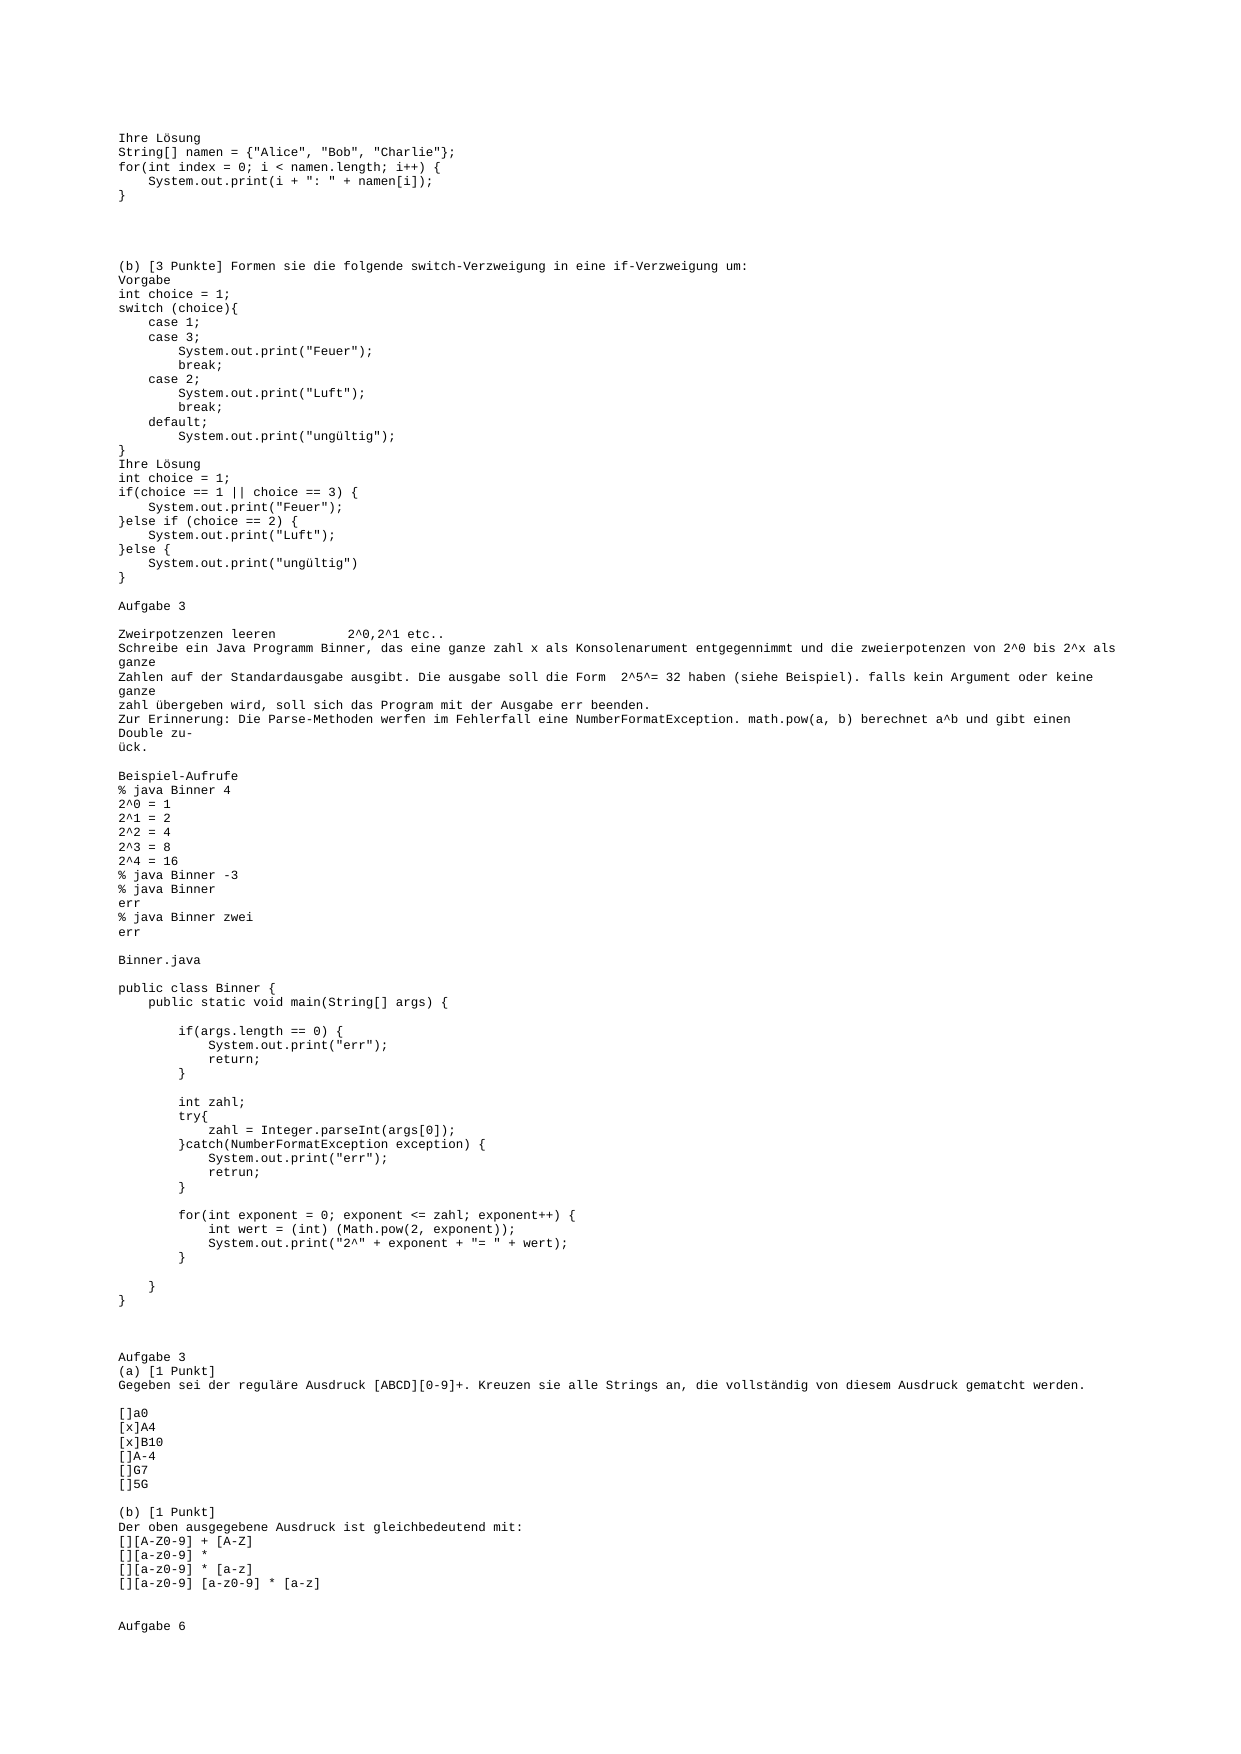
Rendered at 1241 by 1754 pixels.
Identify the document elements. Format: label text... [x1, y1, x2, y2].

text Vorgabe [118, 274, 1122, 288]
text 2^0 = 1 [118, 798, 1122, 812]
text break; [118, 359, 1122, 373]
text System.out.print("err"); [118, 1152, 1122, 1166]
text % java Binner zwei [118, 911, 1122, 926]
text System.out.print("Feuer"); [118, 501, 1122, 515]
text System.out.print("Feuer"); [118, 345, 1122, 359]
text [x]A4 [118, 1421, 1122, 1436]
text % java Binner [118, 883, 1122, 897]
text case 3; [118, 331, 1122, 345]
text System.out.print("err"); [118, 1039, 1122, 1053]
text if(choice == 1 || choice == 3) { [118, 486, 1122, 501]
text System.out.print(i + ": " + namen[i]); [118, 175, 1122, 189]
text } [118, 571, 1122, 586]
text Gegeben sei der reguläre Ausdruck [ABCD][0-9]+. Kreuzen sie alle Strings an, die vollständig von diesem Ausdruck gematcht werden. [118, 1379, 1122, 1393]
text default; [118, 416, 1122, 430]
text Ihre Lösung [118, 132, 1122, 146]
text }else if (choice == 2) { [118, 515, 1122, 529]
text 2^1 = 2 [118, 812, 1122, 826]
text int zahl; [118, 1096, 1122, 1110]
text break; [118, 401, 1122, 416]
text String[] namen = {"Alice", "Bob", "Charlie"}; [118, 146, 1122, 161]
text System.out.print("ungültig"); [118, 430, 1122, 444]
text } [118, 1280, 1122, 1294]
text Beispiel-Aufrufe [118, 770, 1122, 784]
text [][a-z0-9] [a-z0-9] * [a-z] [118, 1577, 1122, 1591]
text Binner.java [118, 954, 1122, 968]
text }else { [118, 543, 1122, 557]
text []G7 [118, 1464, 1122, 1478]
text % java Binner -3 [118, 869, 1122, 883]
text int choice = 1; [118, 472, 1122, 486]
text for(int exponent = 0; exponent <= zahl; exponent++) { [118, 1209, 1122, 1223]
text for(int index = 0; i < namen.length; i++) { [118, 161, 1122, 175]
text []5G [118, 1478, 1122, 1492]
text retrun; [118, 1166, 1122, 1181]
text System.out.print("Luft"); [118, 529, 1122, 543]
text if(args.length == 0) { [118, 1025, 1122, 1039]
text }catch(NumberFormatException exception) { [118, 1138, 1122, 1152]
text Zur Erinnerung: Die Parse-Methoden werfen im Fehlerfall eine NumberFormatException. math.pow(a, b) berechnet a^b und gibt einen Double zu- [118, 713, 1122, 741]
text switch (choice){ [118, 302, 1122, 316]
text return; [118, 1053, 1122, 1067]
text } [118, 444, 1122, 458]
text 2^3 = 8 [118, 841, 1122, 855]
text int wert = (int) (Math.pow(2, exponent)); [118, 1223, 1122, 1237]
text Schreibe ein Java Programm Binner, das eine ganze zahl x als Konsolenarument entgegennimmt und die zweierpotenzen von 2^0 bis 2^x als ganze [118, 642, 1122, 671]
text (a) [1 Punkt] [118, 1365, 1122, 1379]
text err [118, 897, 1122, 911]
text []A-4 [118, 1450, 1122, 1464]
text System.out.print("Luft"); [118, 387, 1122, 401]
text Zahlen auf der Standardausgabe ausgibt. Die ausgabe soll die Form 2^5^= 32 haben (siehe Beispiel). falls kein Argument oder keine ganze [118, 671, 1122, 699]
text err [118, 926, 1122, 940]
text public class Binner { [118, 982, 1122, 996]
text int choice = 1; [118, 288, 1122, 302]
text (b) [3 Punkte] Formen sie die folgende switch-Verzweigung in eine if-Verzweigung um: [118, 260, 1122, 274]
text 2^4 = 16 [118, 855, 1122, 869]
text Aufgabe 3 [118, 1351, 1122, 1365]
text [][a-z0-9] * [a-z] [118, 1563, 1122, 1577]
text } [118, 1181, 1122, 1195]
text [x]B10 [118, 1436, 1122, 1450]
text } [118, 1067, 1122, 1081]
text public static void main(String[] args) { [118, 996, 1122, 1011]
text } [118, 1294, 1122, 1308]
text } [118, 189, 1122, 203]
text [][a-z0-9] * [118, 1549, 1122, 1563]
text Aufgabe 3 [118, 600, 1122, 614]
text 2^2 = 4 [118, 826, 1122, 841]
text ück. [118, 741, 1122, 756]
text zahl übergeben wird, soll sich das Program mit der Ausgabe err beenden. [118, 699, 1122, 713]
text Aufgabe 6 [118, 1620, 1122, 1634]
text System.out.print("ungültig") [118, 557, 1122, 571]
text } [118, 1251, 1122, 1266]
text [][A-Z0-9] + [A-Z] [118, 1535, 1122, 1549]
text Zweirpotzenzen leeren 2^0,2^1 etc.. [118, 628, 1122, 642]
text Der oben ausgegebene Ausdruck ist gleichbedeutend mit: [118, 1521, 1122, 1535]
text []a0 [118, 1407, 1122, 1421]
text case 2; [118, 373, 1122, 387]
text case 1; [118, 316, 1122, 331]
text % java Binner 4 [118, 784, 1122, 798]
text try{ [118, 1110, 1122, 1124]
text Ihre Lösung [118, 458, 1122, 472]
text (b) [1 Punkt] [118, 1506, 1122, 1521]
text zahl = Integer.parseInt(args[0]); [118, 1124, 1122, 1138]
text System.out.print("2^" + exponent + "= " + wert); [118, 1237, 1122, 1251]
